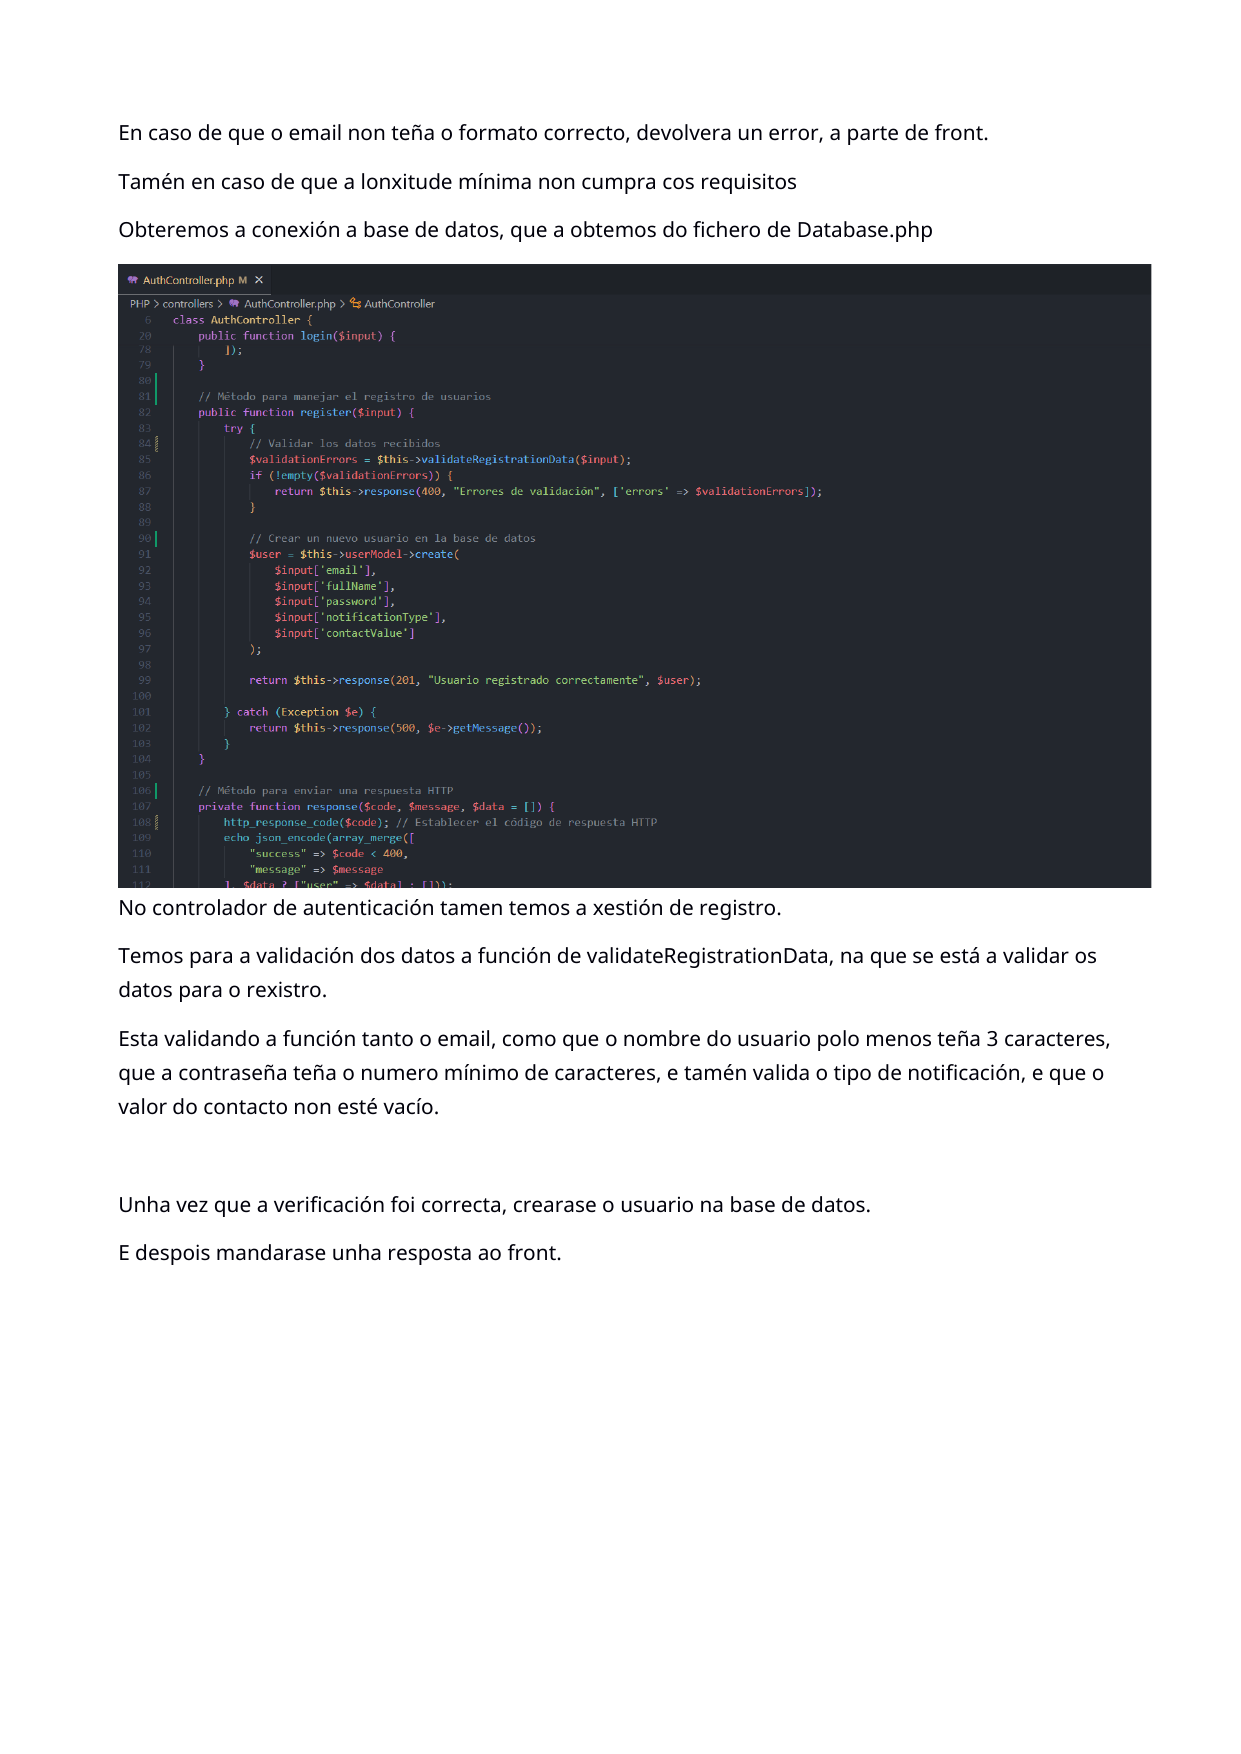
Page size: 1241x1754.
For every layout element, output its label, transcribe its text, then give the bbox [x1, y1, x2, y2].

text Obteremos a conexión a base de datos, que a obtemos do fichero de Database.php [118, 215, 1152, 244]
picture [118, 264, 1152, 888]
text Tamén en caso de que a lonxitude mínima non cumpra cos requisitos [118, 167, 1152, 195]
text No controlador de autenticación tamen temos a xestión de registro. [118, 888, 1152, 921]
text En caso de que o email non teña o formato correcto, devolvera un error, a parte de front. [118, 118, 1152, 147]
text E despois mandarase unha resposta ao front. [118, 1238, 1152, 1267]
text Esta validando a función tanto o email, como que o nombre do usuario polo menos teña 3 caracteres, que a contraseña teña o numero mínimo de caracteres, e tamén valida o tipo de notificación, e que o valor do contacto non esté vacío. [118, 1024, 1152, 1121]
text Temos para a validación dos datos a función de validateRegistrationData, na que se está a validar os datos para o rexistro. [118, 942, 1152, 1004]
text Unha vez que a verificación foi correcta, crearase o usuario na base de datos. [118, 1190, 1152, 1218]
